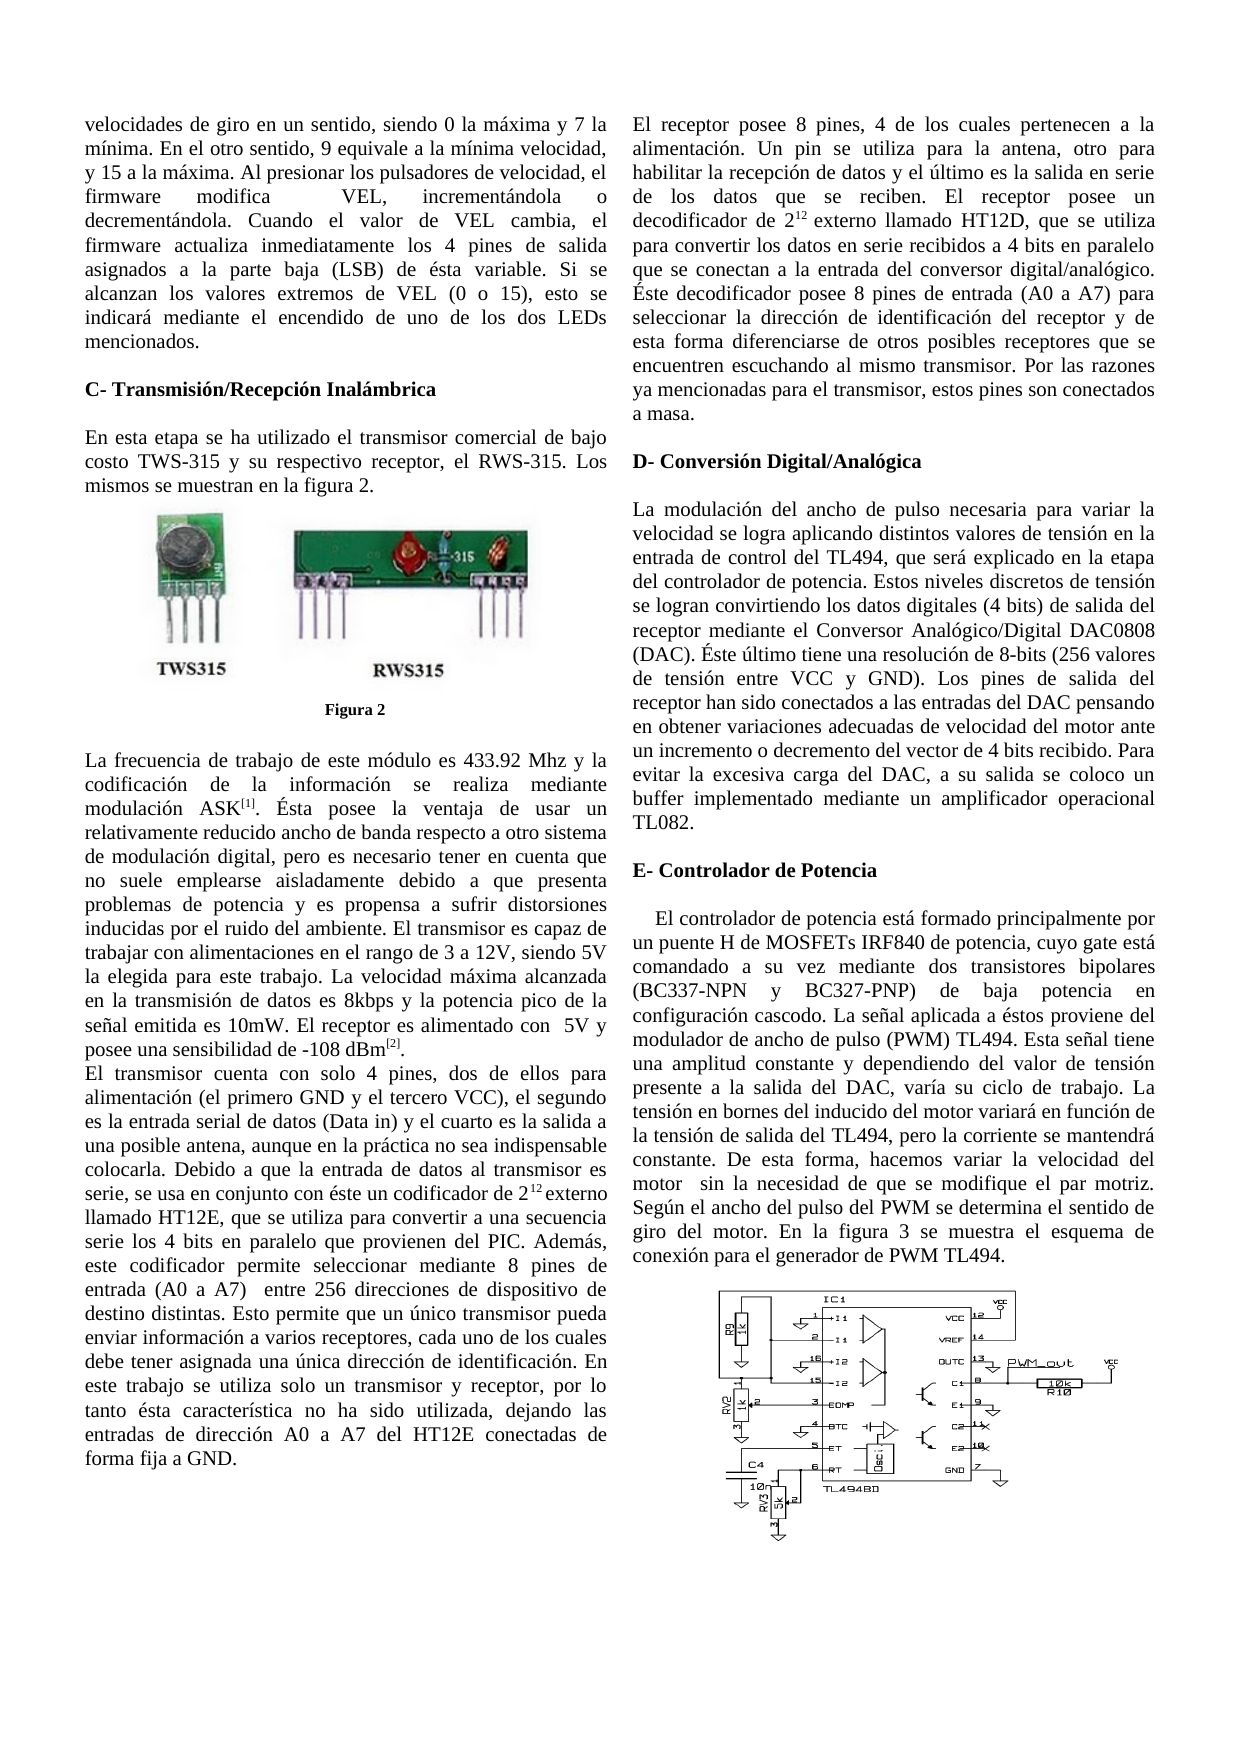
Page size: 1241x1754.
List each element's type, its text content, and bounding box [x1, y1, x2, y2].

text La frecuencia de trabajo de este módulo es 433.92 Mhz y la codificación de la información se realiza mediante modulación ASK[1]. Ésta posee la ventaja de usar un relativamente reducido ancho de banda respecto a otro sistema de modulación digital, pero es necesario tener en cuenta que no suele emplearse aisladamente debido a que presenta problemas de potencia y es propensa a sufrir distorsiones inducidas por el ruido del ambiente. El transmisor es capaz de trabajar con alimentaciones en el rango de 3 a 12V, siendo 5V la elegida para este trabajo. La velocidad máxima alcanzada en la transmisión de datos es 8kbps y la potencia pico de la señal emitida es 10mW. El receptor es alimentado con 5V y posee una sensibilidad de -108 dBm[2]. [84, 748, 608, 1061]
text El transmisor cuenta con solo 4 pines, dos de ellos para alimentación (el primero GND y el tercero VCC), el segundo es la entrada serial de datos (Data in) y el cuarto es la salida a una posible antena, aunque en la práctica no sea indispensable colocarla. Debido a que la entrada de datos al transmisor es serie, se usa en conjunto con éste un codificador de 212 externo llamado HT12E, que se utiliza para convertir a una secuencia serie los 4 bits en paralelo que provienen del PIC. Además, este codificador permite seleccionar mediante 8 pines de entrada (A0 a A7) entre 256 direcciones de dispositivo de destino distintas. Esto permite que un único transmisor pueda enviar información a varios receptores, cada uno de los cuales debe tener asignada una única dirección de identificación. En este trabajo se utiliza solo un transmisor y receptor, por lo tanto ésta característica no ha sido utilizada, dejando las entradas de dirección A0 a A7 del HT12E conectadas de forma fija a GND. [84, 1061, 608, 1470]
text velocidades de giro en un sentido, siendo 0 la máxima y 7 la mínima. En el otro sentido, 9 equivale a la mínima velocidad, y 15 a la máxima. Al presionar los pulsadores de velocidad, el firmware modifica VEL, incrementándola o decrementándola. Cuando el valor de VEL cambia, el firmware actualiza inmediatamente los 4 pines de salida asignados a la parte baja (LSB) de ésta variable. Si se alcanzan los valores extremos de VEL (0 o 15), esto se indicará mediante el encendido de uno de los dos LEDs mencionados. [84, 112, 608, 353]
picture [131, 497, 542, 700]
text El receptor posee 8 pines, 4 de los cuales pertenecen a la alimentación. Un pin se utiliza para la antena, otro para habilitar la recepción de datos y el último es la salida en serie de los datos que se reciben. El receptor posee un decodificador de 212 externo llamado HT12D, que se utiliza para convertir los datos en serie recibidos a 4 bits en paralelo que se conectan a la entrada del conversor digital/analógico. Éste decodificador posee 8 pines de entrada (A0 a A7) para seleccionar la dirección de identificación del receptor y de esta forma diferenciarse de otros posibles receptores que se encuentren escuchando al mismo transmisor. Por las razones ya mencionadas para el transmisor, estos pines son conectados a masa. [632, 112, 1156, 425]
text E- Controlador de Potencia [632, 858, 1156, 882]
text En esta etapa se ha utilizado el transmisor comercial de bajo costo TWS-315 y su respectivo receptor, el RWS-315. Los mismos se muestran en la figura 2. [84, 425, 608, 497]
picture [713, 1286, 1127, 1546]
text El controlador de potencia está formado principalmente por un puente H de MOSFETs IRF840 de potencia, cuyo gate está comandado a su vez mediante dos transistores bipolares (BC337-NPN y BC327-PNP) de baja potencia en configuración cascodo. La señal aplicada a éstos proviene del modulador de ancho de pulso (PWM) TL494. Esta señal tiene una amplitud constante y dependiendo del valor de tensión presente a la salida del DAC, varía su ciclo de trabajo. La tensión en bornes del inducido del motor variará en función de la tensión de salida del TL494, pero la corriente se mantendrá constante. De esta forma, hacemos variar la velocidad del motor sin la necesidad de que se modifique el par motriz. Según el ancho del pulso del PWM se determina el sentido de giro del motor. En la figura 3 se muestra el esquema de conexión para el generador de PWM TL494. [632, 906, 1156, 1267]
text La modulación del ancho de pulso necesaria para variar la velocidad se logra aplicando distintos valores de tensión en la entrada de control del TL494, que será explicado en la etapa del controlador de potencia. Estos niveles discretos de tensión se logran convirtiendo los datos digitales (4 bits) de salida del receptor mediante el Conversor Analógico/Digital DAC0808 (DAC). Éste último tiene una resolución de 8-bits (256 valores de tensión entre VCC y GND). Los pines de salida del receptor han sido conectados a las entradas del DAC pensando en obtener variaciones adecuadas de velocidad del motor ante un incremento o decremento del vector de 4 bits recibido. Para evitar la excesiva carga del DAC, a su salida se coloco un buffer implementado mediante un amplificador operacional TL082. [632, 497, 1156, 834]
text C- Transmisión/Recepción Inalámbrica [84, 377, 608, 401]
text D- Conversión Digital/Analógica [632, 449, 1156, 473]
